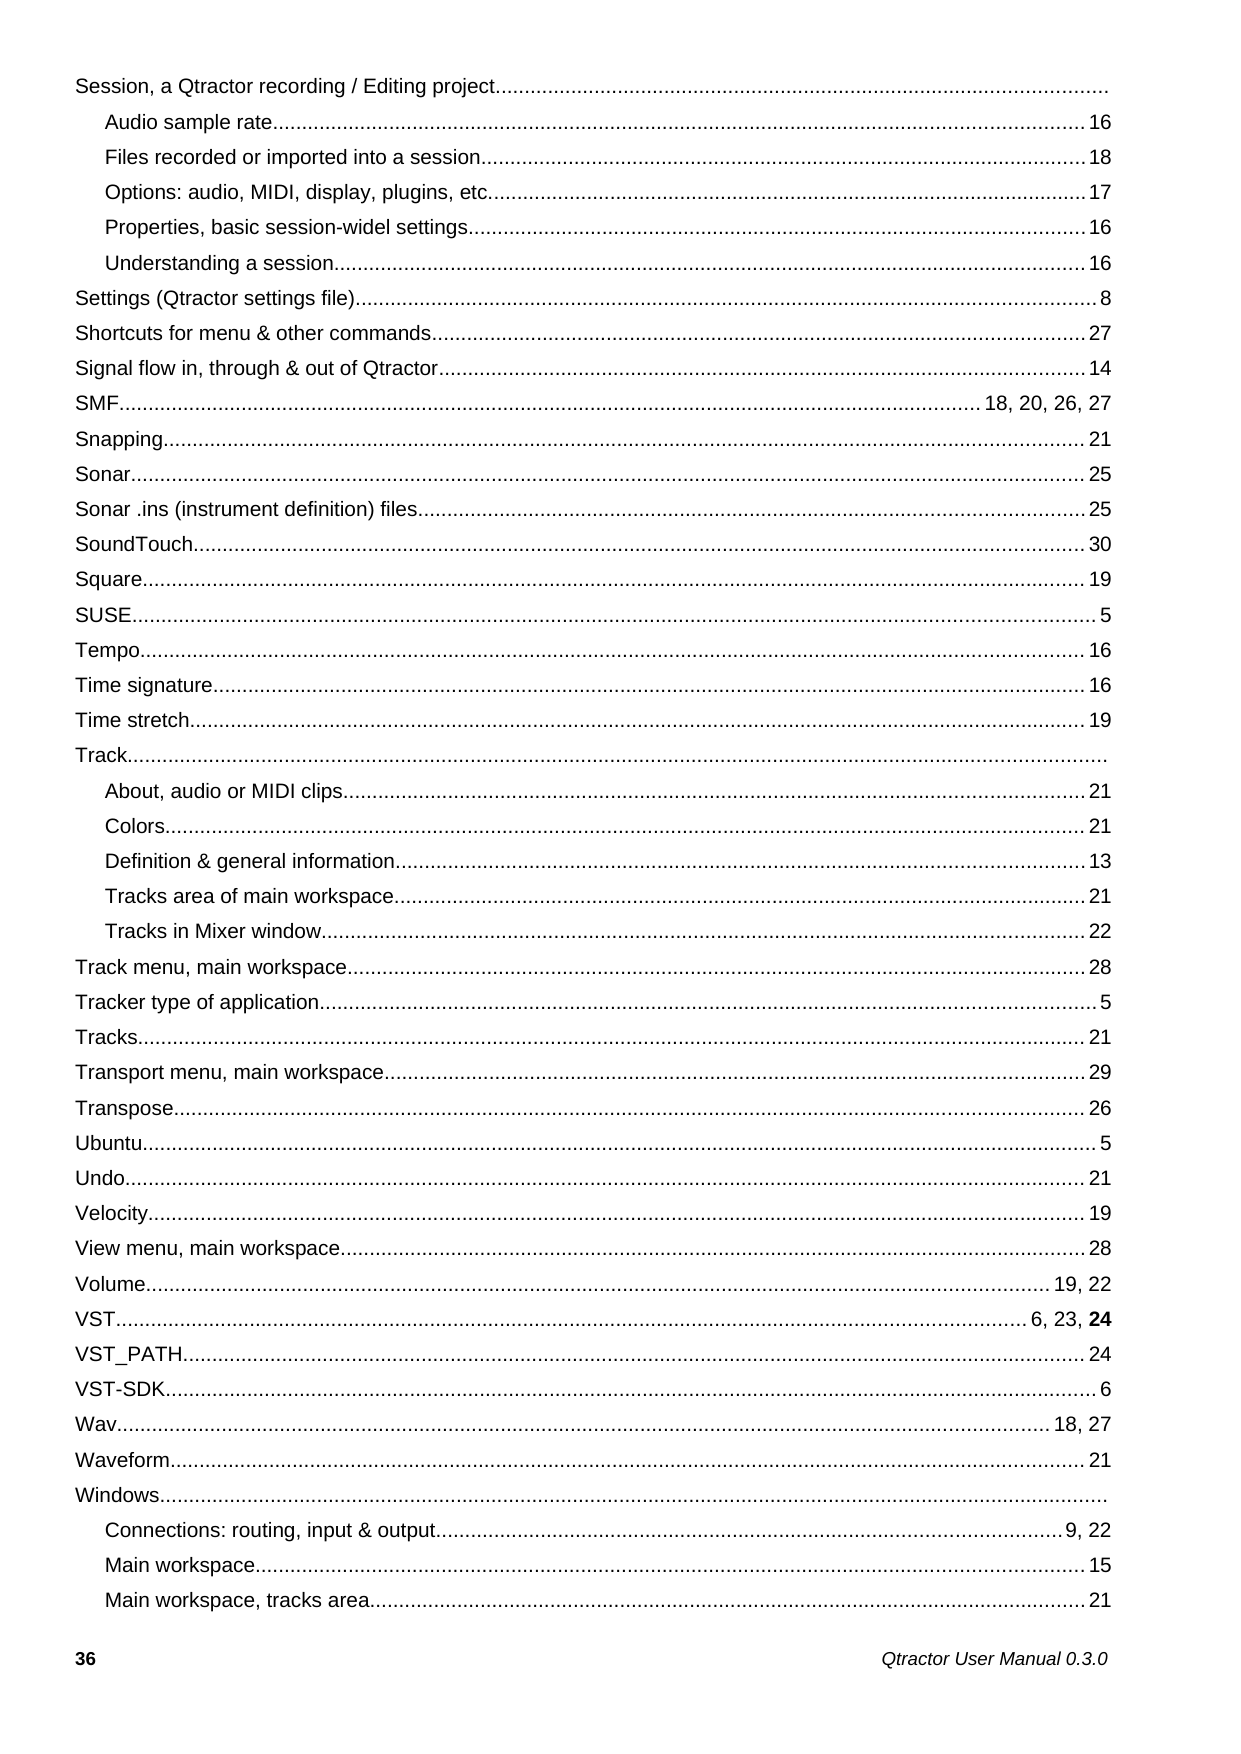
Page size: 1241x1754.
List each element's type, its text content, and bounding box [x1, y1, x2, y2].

text Volume 19, 22 [75, 1272, 1112, 1295]
text Undo 21 [75, 1166, 1112, 1190]
text SUSE 5 [75, 603, 1112, 626]
text Sonar 25 [75, 462, 1112, 486]
text Time stretch 19 [75, 709, 1112, 732]
text Time signature 16 [75, 673, 1112, 697]
text Tracks 21 [75, 1026, 1112, 1049]
text View menu, main workspace 28 [75, 1237, 1112, 1260]
text Tracker type of application 5 [75, 990, 1112, 1014]
text Tracks area of main workspace 21 [104, 885, 1112, 908]
text Track menu, main workspace 28 [75, 955, 1112, 978]
text Shortcuts for menu & other commands 27 [75, 321, 1112, 345]
text VST 6, 23, 24 [75, 1307, 1112, 1331]
text Audio sample rate 16 [104, 110, 1112, 133]
text Ubuntu 5 [75, 1131, 1112, 1154]
text SMF 18, 20, 26, 27 [75, 392, 1112, 415]
text Snapping 21 [75, 427, 1112, 450]
text Session, a Qtractor recording / Editing project [75, 75, 1112, 98]
text Wav 18, 27 [75, 1413, 1112, 1436]
text Square 19 [75, 568, 1112, 591]
text Windows [75, 1483, 1112, 1507]
text Main workspace 15 [104, 1554, 1112, 1577]
text VST-SDK 6 [75, 1378, 1112, 1401]
text Files recorded or imported into a session 18 [104, 145, 1112, 169]
text Sonar .ins (instrument definition) files 25 [75, 497, 1112, 521]
text Options: audio, MIDI, display, plugins, etc. 17 [104, 181, 1112, 204]
text Tracks in Mixer window 22 [104, 920, 1112, 943]
text VST_PATH 24 [75, 1342, 1112, 1366]
text Properties, basic session-widel settings 16 [104, 216, 1112, 239]
text Signal flow in, through & out of Qtractor 14 [75, 357, 1112, 380]
text Velocity 19 [75, 1202, 1112, 1225]
text Definition & general information 13 [104, 849, 1112, 873]
text Settings (Qtractor settings file) 8 [75, 286, 1112, 309]
text Connections: routing, input & output 9, 22 [104, 1518, 1112, 1542]
text Understanding a session 16 [104, 251, 1112, 274]
text Waveform 21 [75, 1448, 1112, 1471]
text Main workspace, tracks area 21 [104, 1589, 1112, 1612]
text Transpose 26 [75, 1096, 1112, 1119]
text SoundTouch 30 [75, 533, 1112, 556]
text Colors 21 [104, 814, 1112, 838]
text Transport menu, main workspace 29 [75, 1061, 1112, 1084]
text Tempo 16 [75, 638, 1112, 662]
text About, audio or MIDI clips 21 [104, 779, 1112, 802]
text Track [75, 744, 1112, 767]
